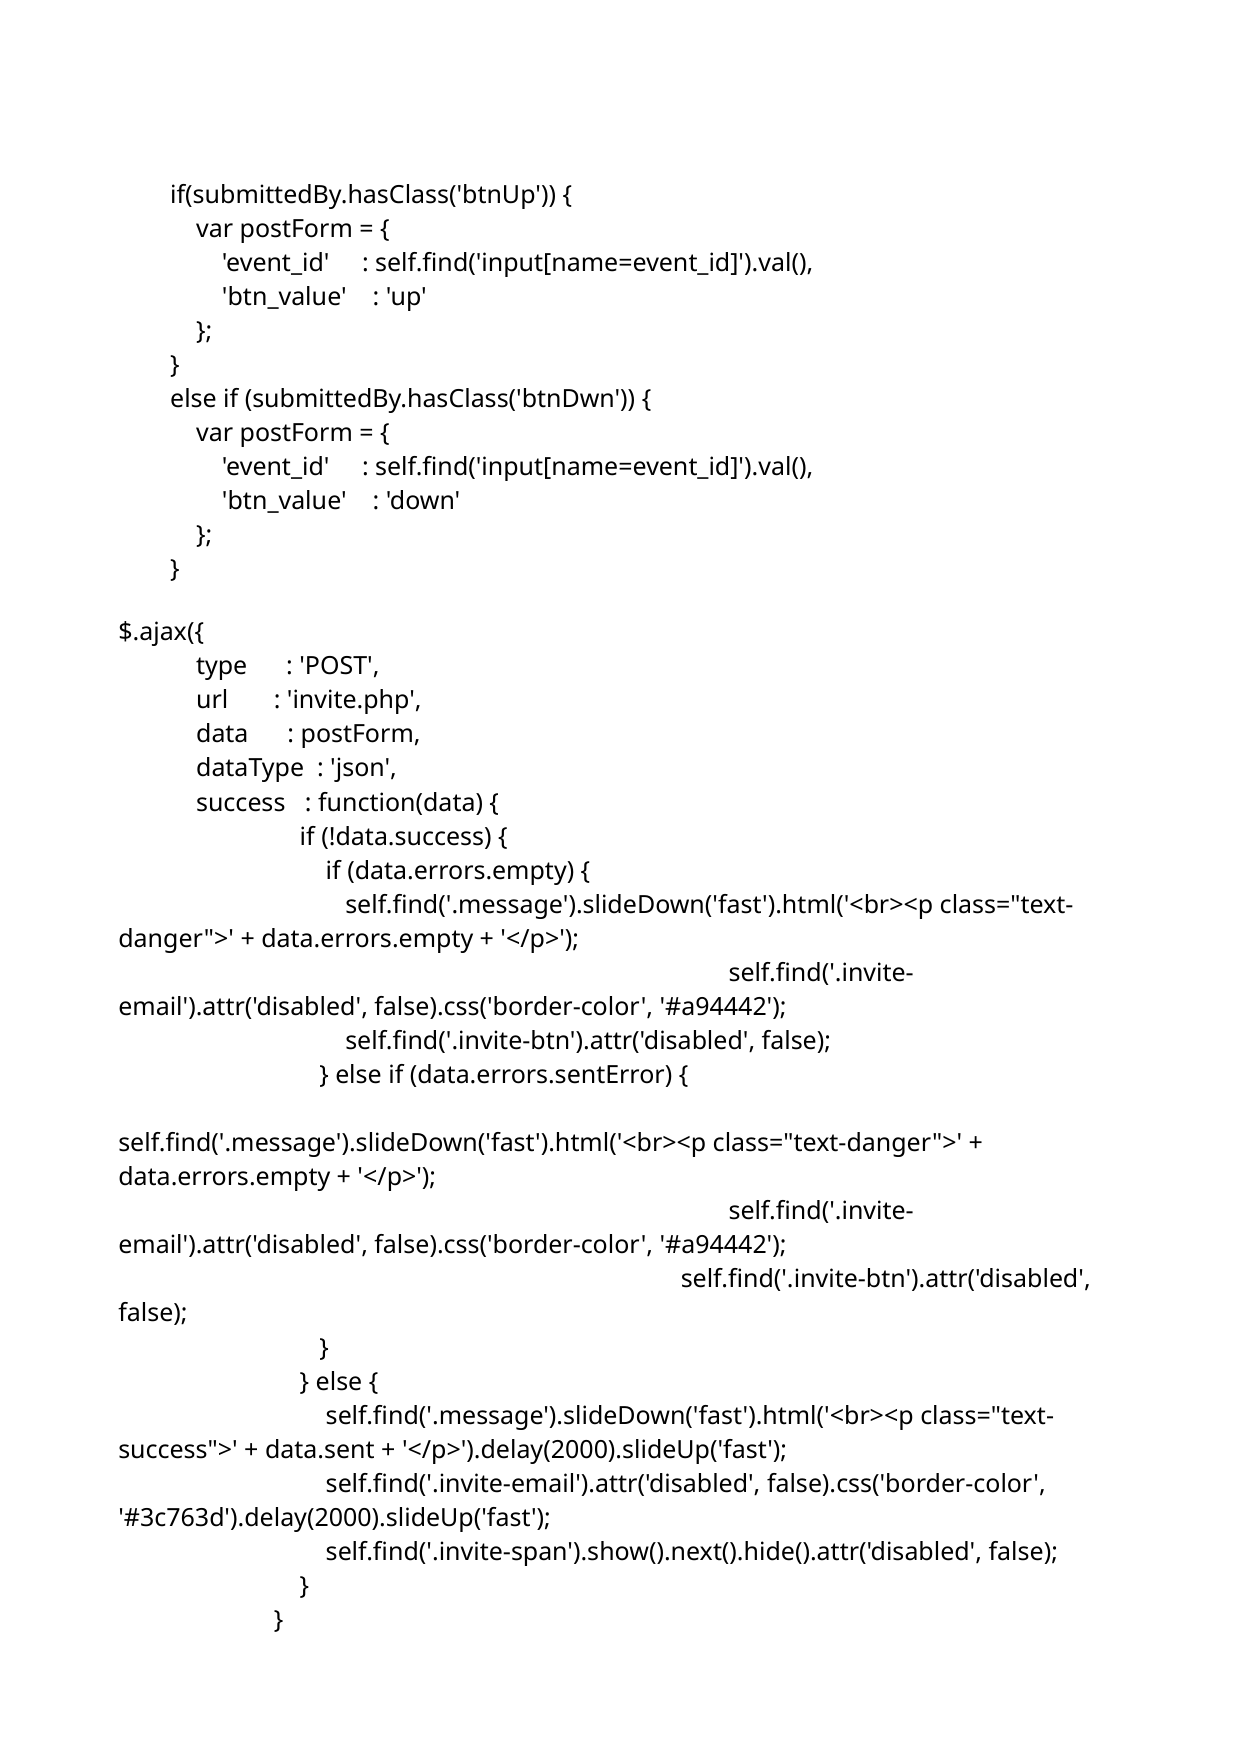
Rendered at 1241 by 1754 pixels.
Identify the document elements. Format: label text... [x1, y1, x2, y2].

text self.find('.message').slideDown('fast').html('<br><p class="text-danger">' + data.errors.empty + '</p>'); [118, 886, 1122, 954]
text var postForm = { [118, 415, 1122, 449]
text type : 'POST', [118, 648, 1122, 682]
text if (data.errors.empty) { [118, 852, 1122, 886]
text var postForm = { [118, 210, 1122, 244]
text self.find('.message').slideDown('fast').html('<br><p class="text-danger">' + data.errors.empty + '</p>'); [118, 1091, 1122, 1193]
text } [118, 347, 1122, 381]
text self.find('.message').slideDown('fast').html('<br><p class="text-success">' + data.sent + '</p>').delay(2000).slideUp('fast'); [118, 1397, 1122, 1465]
text } else { [118, 1363, 1122, 1397]
text $.ajax({ [118, 614, 1122, 648]
text self.find('.invite-email').attr('disabled', false).css('border-color', '#a94442'); [118, 954, 1122, 1023]
text }; [118, 313, 1122, 347]
text if (!data.success) { [118, 818, 1122, 852]
text 'event_id' : self.find('input[name=event_id]').val(), [118, 449, 1122, 483]
text dataType : 'json', [118, 750, 1122, 784]
text } [118, 1568, 1122, 1602]
text self.find('.invite-btn').attr('disabled', false); [118, 1261, 1122, 1329]
text self.find('.invite-email').attr('disabled', false).css('border-color', '#3c763d').delay(2000).slideUp('fast'); [118, 1465, 1122, 1533]
text success : function(data) { [118, 784, 1122, 818]
text } [118, 1329, 1122, 1363]
text } [118, 551, 1122, 585]
text data : postForm, [118, 716, 1122, 750]
text 'event_id' : self.find('input[name=event_id]').val(), [118, 244, 1122, 278]
text }; [118, 517, 1122, 551]
text self.find('.invite-email').attr('disabled', false).css('border-color', '#a94442'); [118, 1193, 1122, 1261]
text if(submittedBy.hasClass('btnUp')) { [118, 176, 1122, 210]
text 'btn_value' : 'up' [118, 278, 1122, 313]
text } [118, 1602, 1122, 1636]
text self.find('.invite-span').show().next().hide().attr('disabled', false); [118, 1533, 1122, 1568]
text 'btn_value' : 'down' [118, 483, 1122, 517]
text self.find('.invite-btn').attr('disabled', false); [118, 1023, 1122, 1057]
text } else if (data.errors.sentError) { [118, 1057, 1122, 1091]
text url : 'invite.php', [118, 682, 1122, 716]
text else if (submittedBy.hasClass('btnDwn')) { [118, 381, 1122, 415]
